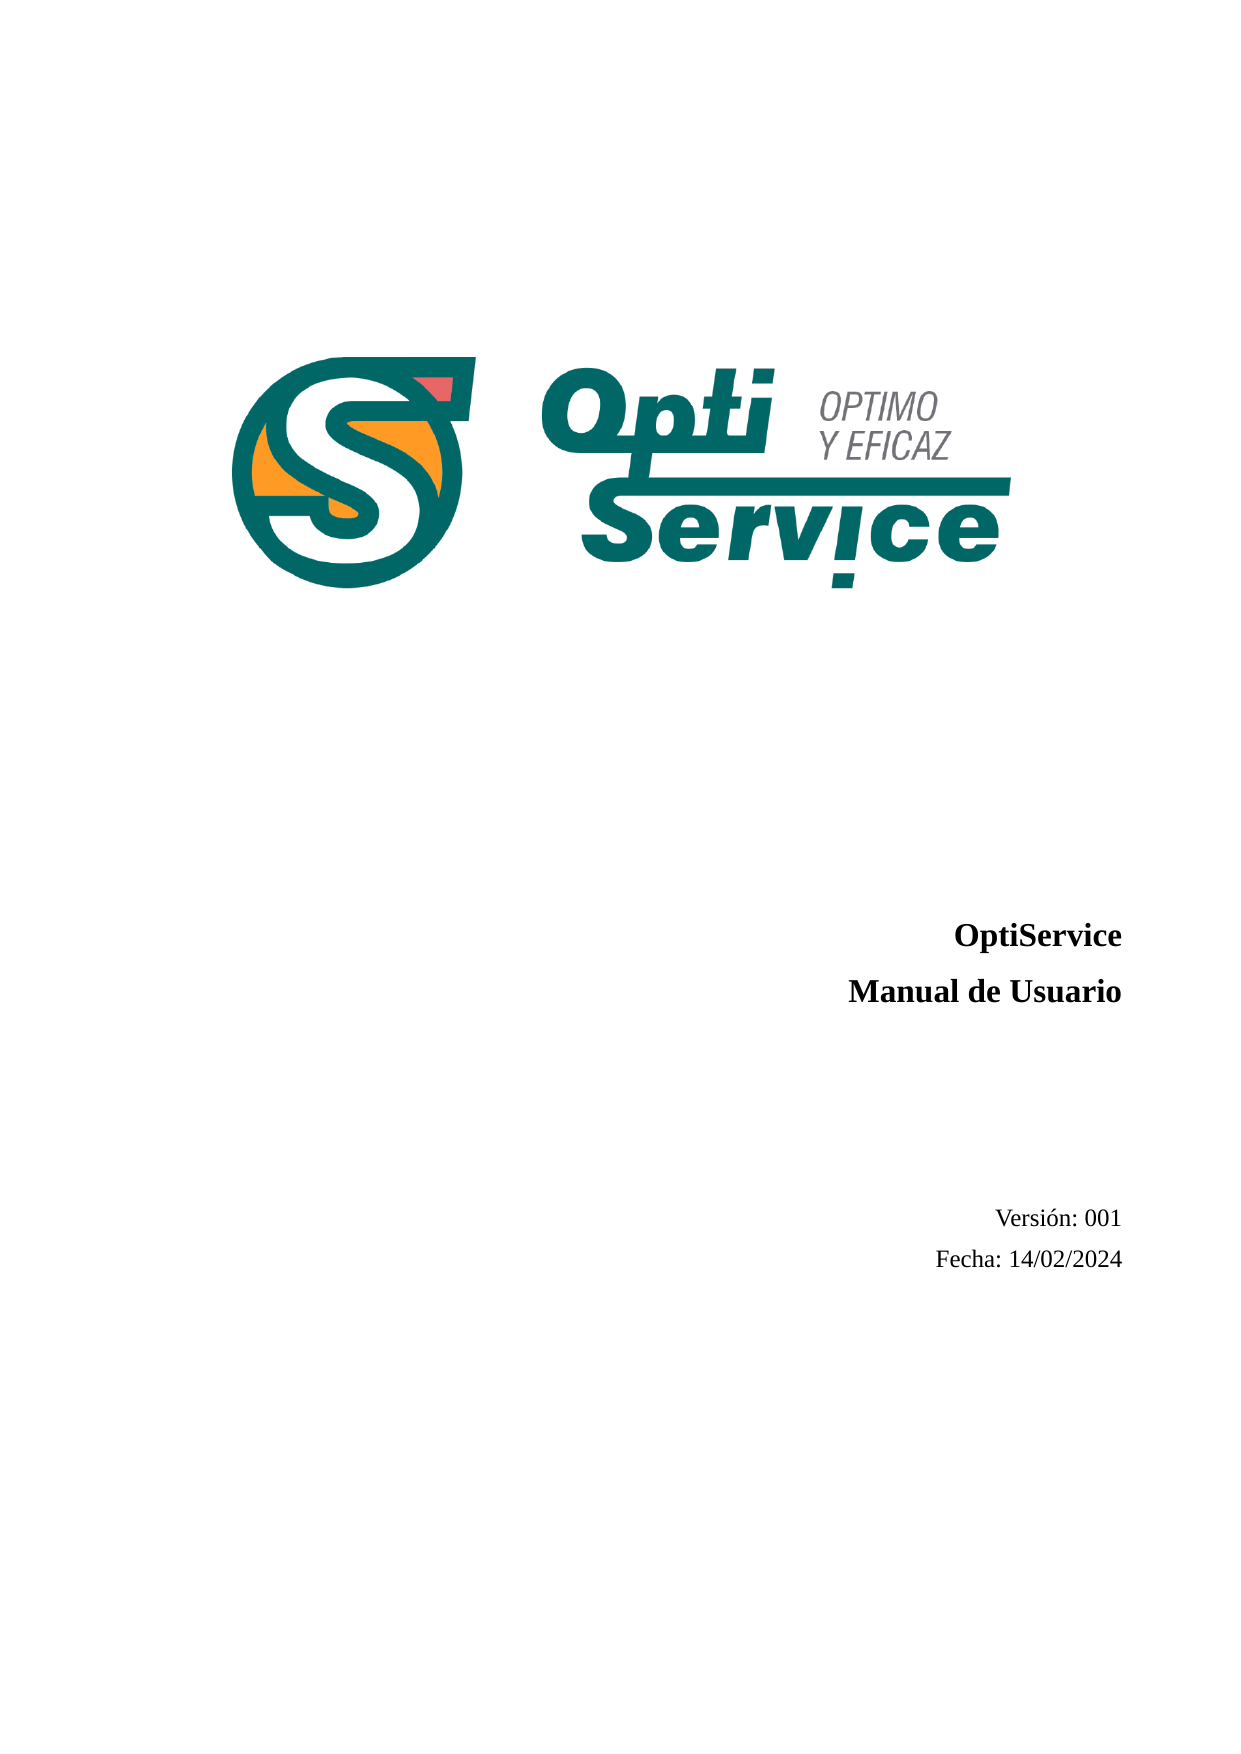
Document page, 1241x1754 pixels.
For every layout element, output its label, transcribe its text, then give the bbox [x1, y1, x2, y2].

text Fecha: 14/02/2024 [118, 1244, 1122, 1273]
text Manual de Usuario [118, 971, 1122, 1009]
text Versión: 001 [118, 1203, 1122, 1232]
text OptiService [118, 915, 1122, 953]
